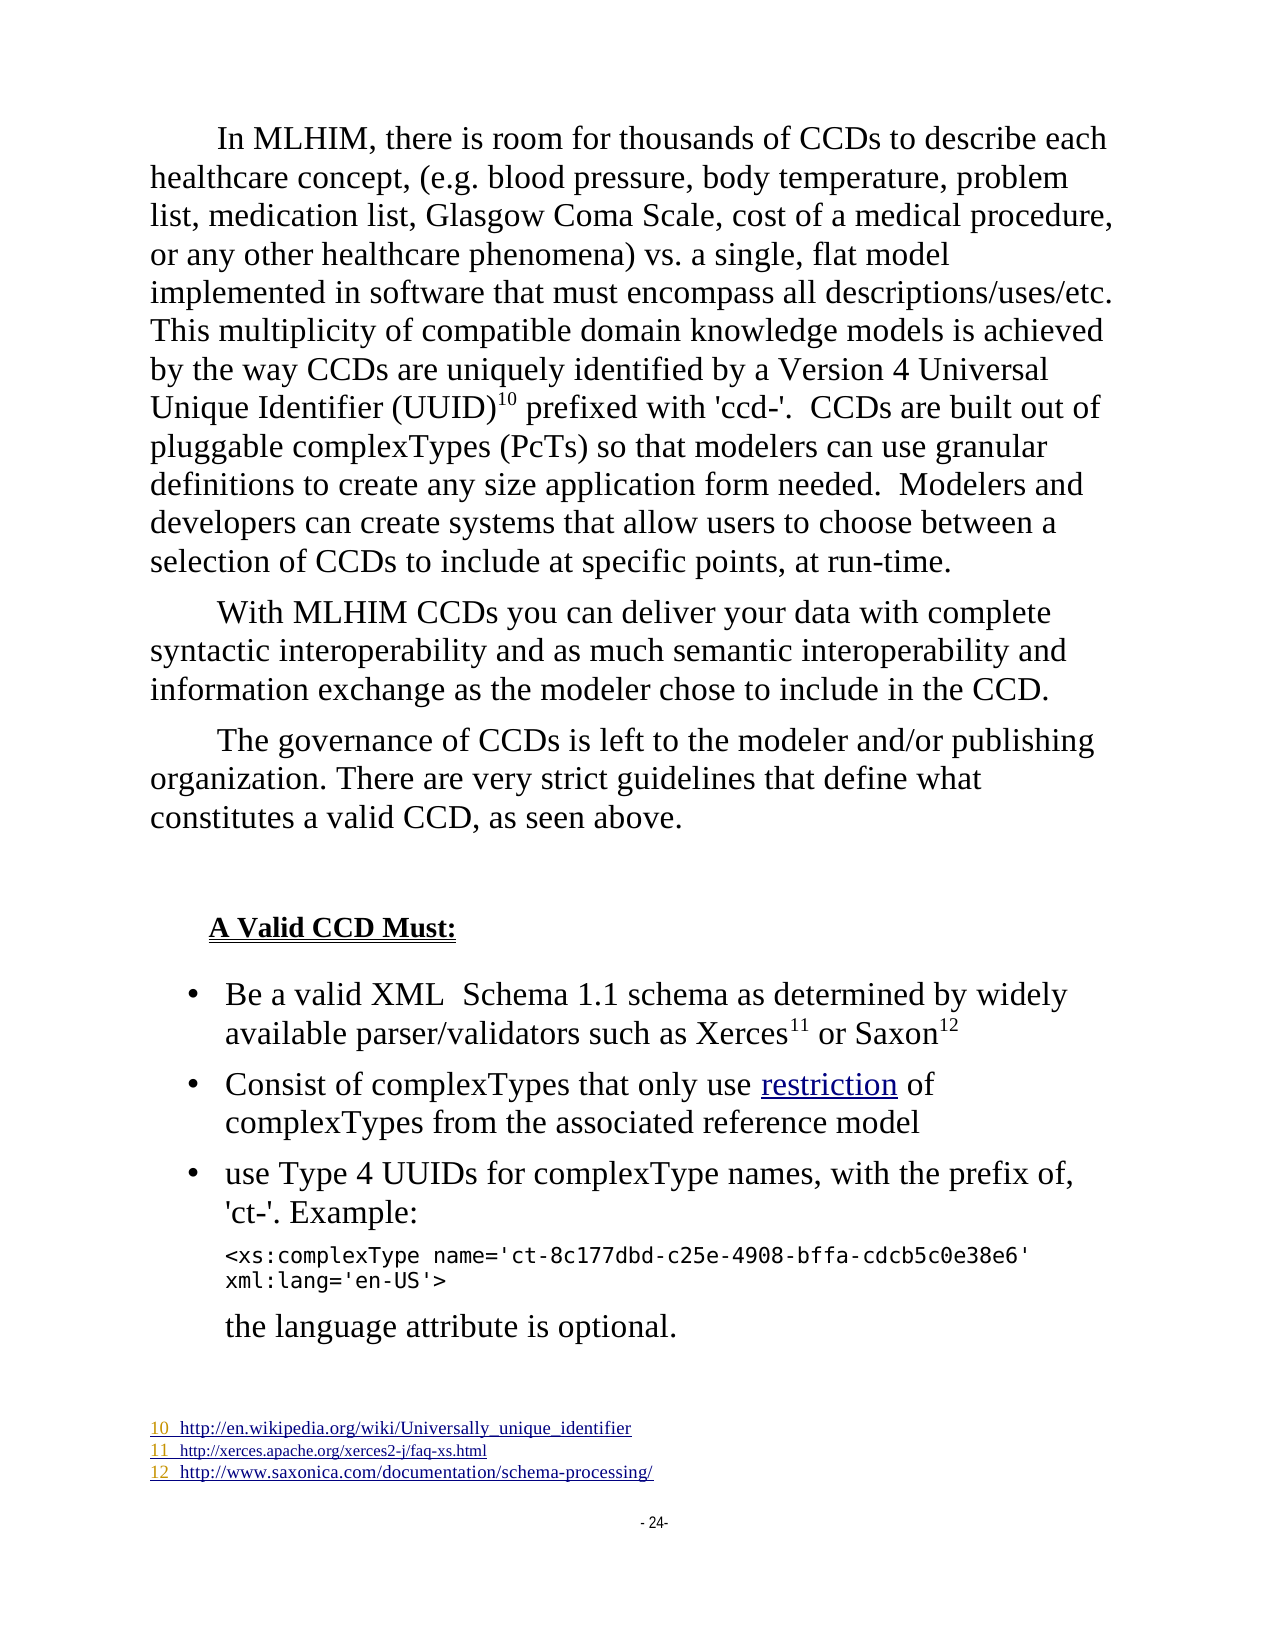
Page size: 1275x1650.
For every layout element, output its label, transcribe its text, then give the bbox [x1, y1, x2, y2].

text The governance of CCDs is left to the modeler and/or publishing organization. There are very strict guidelines that define what constitutes a valid CCD, as seen above. [150, 720, 1125, 835]
list http://xerces.apache.org/xerces2-j/faq-xs.html [150, 1439, 1125, 1461]
list <xs:complexType name='ct-8c177dbd-c25e-4908-bffa-cdcb5c0e38e6' xml:lang='en-US'> [187, 1242, 1125, 1293]
list use Type 4 UUIDs for complexType names, with the prefix of, 'ct-'. Example: [187, 1153, 1125, 1230]
text With MLHIM CCDs you can deliver your data with complete syntactic interoperability and as much semantic interoperability and information exchange as the modeler chose to include in the CCD. [150, 592, 1125, 707]
text http://en.wikipedia.org/wiki/Universally_unique_identifier [150, 1417, 1125, 1439]
list http://www.saxonica.com/documentation/schema-processing/ [150, 1461, 1125, 1483]
text In MLHIM, there is room for thousands of CCDs to describe each healthcare concept, (e.g. blood pressure, body temperature, problem list, medication list, Glasgow Coma Scale, cost of a medical procedure, or any other healthcare phenomena) vs. a single, flat model implemented in software that must encompass all descriptions/uses/etc. This multiplicity of compatible domain knowledge models is achieved by the way CCDs are uniquely identified by a Version 4 Universal Unique Identifier (UUID) prefixed with 'ccd-'. CCDs are built out of pluggable complexTypes (PcTs) so that modelers can use granular definitions to create any size application form needed. Modelers and developers can create systems that allow users to choose between a selection of CCDs to include at specific points, at run-time. [150, 118, 1125, 579]
list the language attribute is optional. [187, 1306, 1125, 1344]
subtitle A Valid CCD Must: [150, 911, 1125, 944]
list Consist of complexTypes that only use restriction of complexTypes from the associated reference model [187, 1064, 1125, 1141]
list Be a valid XML Schema 1.1 schema as determined by widely available parser/validators such as Xerces or Saxon [187, 974, 1125, 1051]
